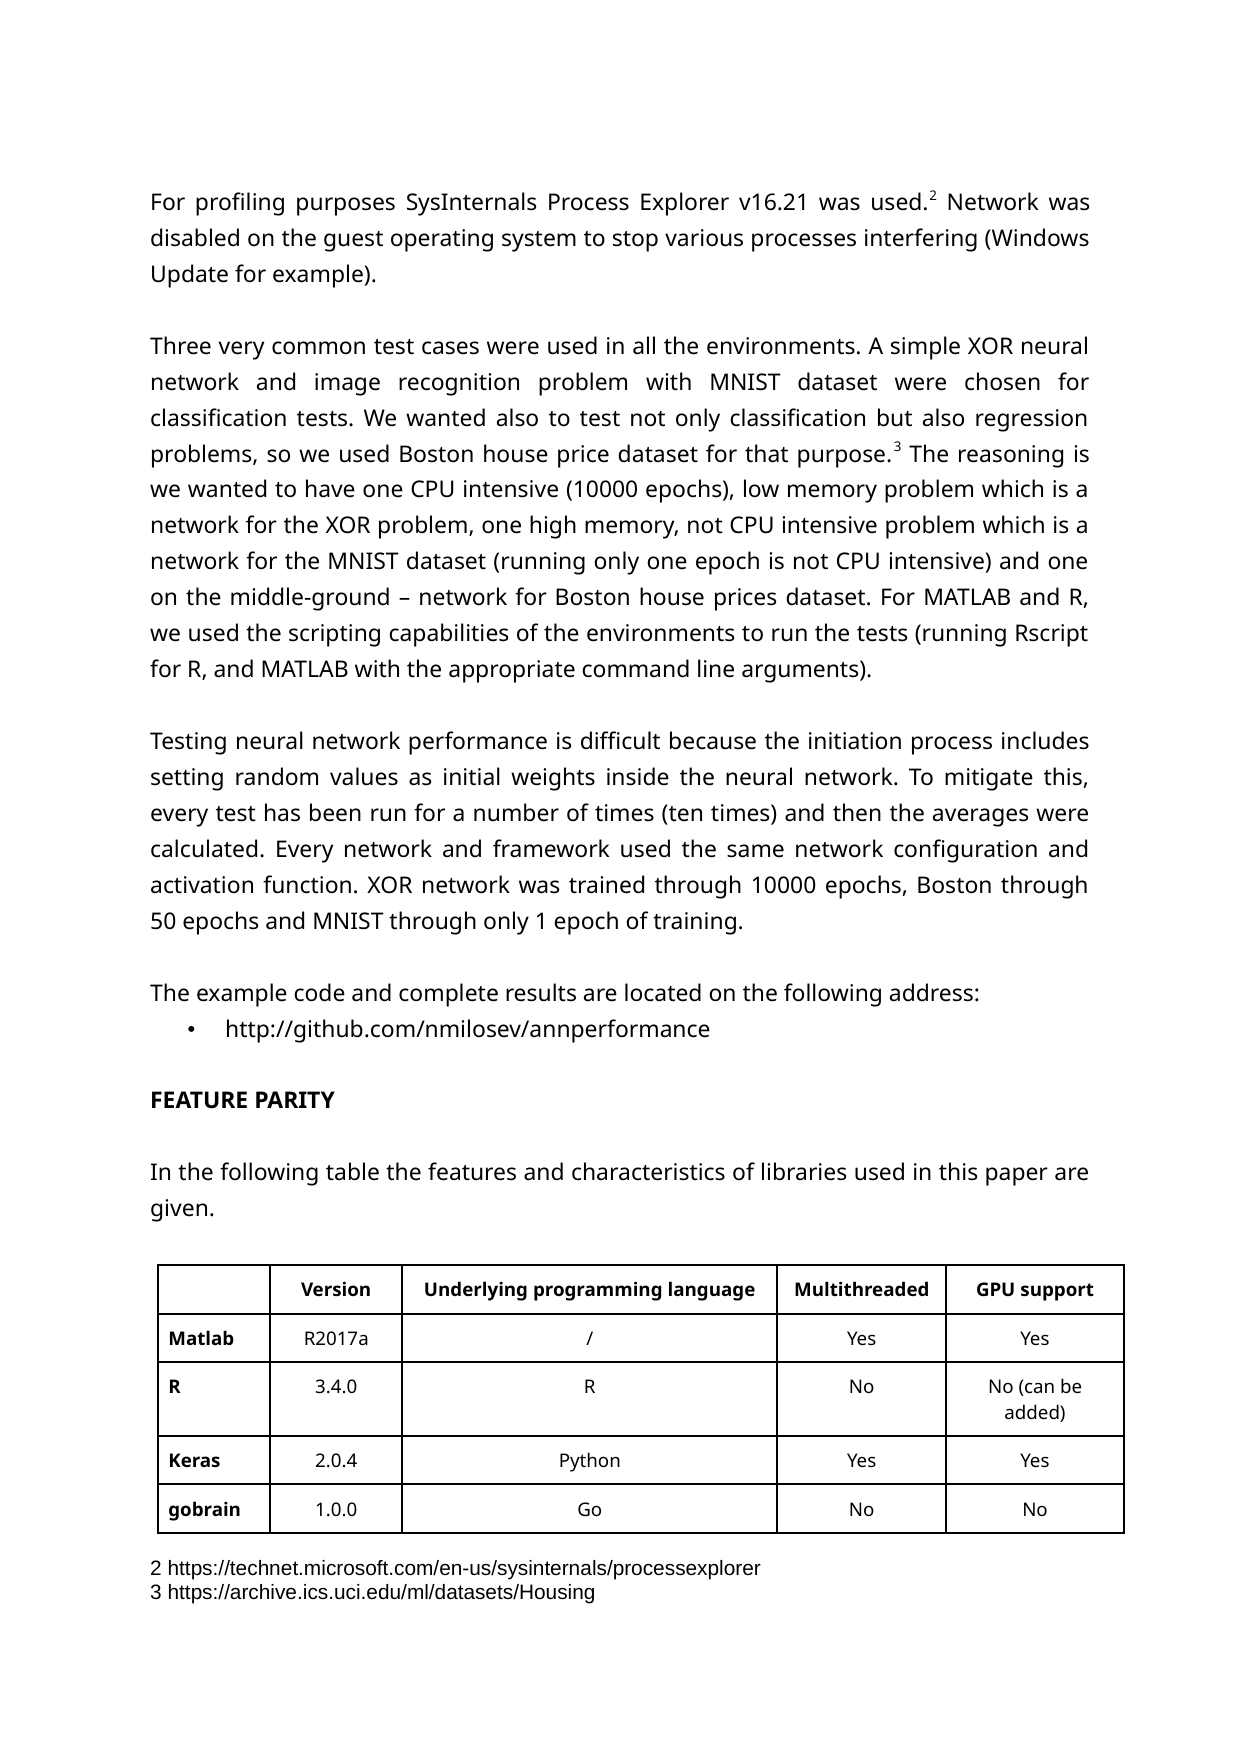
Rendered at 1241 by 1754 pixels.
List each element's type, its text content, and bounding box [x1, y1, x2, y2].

table_cell 1.0.0 [271, 1485, 401, 1532]
table_cell Yes [778, 1315, 945, 1361]
table_cell Keras [159, 1437, 269, 1483]
table_cell R [159, 1363, 269, 1435]
table_cell No [778, 1363, 945, 1435]
list http://github.com/nmilosev/annperformance [187, 1012, 1090, 1044]
text Three very common test cases were used in all the environments. A simple XOR neural network and image recognition problem with MNIST dataset were chosen for classification tests. We wanted also to test not only classification but also regression problems, so we used Boston house price dataset for that purpose. The reasoning is we wanted to have one CPU intensive (10000 epochs), low memory problem which is a network for the XOR problem, one high memory, not CPU intensive problem which is a network for the MNIST dataset (running only one epoch is not CPU intensive) and one on the middle-ground – network for Boston house prices dataset. For MATLAB and R, we used the scripting capabilities of the environments to run the tests (running Rscript for R, and MATLAB with the appropriate command line arguments). [150, 330, 1090, 684]
table_cell gobrain [159, 1485, 269, 1532]
table_cell / [403, 1315, 776, 1361]
table_cell No [947, 1485, 1123, 1532]
text https://archive.ics.uci.edu/ml/datasets/Housing [150, 1580, 1090, 1604]
table_cell Yes [947, 1437, 1123, 1483]
table_cell Matlab [159, 1315, 269, 1361]
text Testing neural network performance is difficult because the initiation process includes setting random values as initial weights inside the neural network. To mitigate this, every test has been run for a number of times (ten times) and then the averages were calculated. Every network and framework used the same network configuration and activation function. XOR network was trained through 10000 epochs, Boston through 50 epochs and MNIST through only 1 epoch of training. [150, 725, 1090, 936]
table_header Underlying programming language [403, 1266, 776, 1312]
text https://technet.microsoft.com/en-us/sysinternals/processexplorer [150, 1556, 1090, 1580]
text For profiling purposes SysInternals Process Explorer v16.21 was used. Network was disabled on the guest operating system to stop various processes interfering (Windows Update for example). [150, 186, 1090, 289]
table_cell 3.4.0 [271, 1363, 401, 1435]
table_cell Go [403, 1485, 776, 1532]
table_cell R2017a [271, 1315, 401, 1361]
table_cell No [778, 1485, 945, 1532]
table_cell Yes [778, 1437, 945, 1483]
table_header GPU support [947, 1266, 1123, 1312]
text FEATURE PARITY [150, 1084, 1090, 1116]
text In the following table the features and characteristics of libraries used in this paper are given. [150, 1156, 1090, 1223]
table_cell 2.0.4 [271, 1437, 401, 1483]
table_header Version [271, 1266, 401, 1312]
table_header Multithreaded [778, 1266, 945, 1312]
table_cell Yes [947, 1315, 1123, 1361]
table_cell No (can be added) [947, 1363, 1123, 1435]
table_header [159, 1266, 269, 1312]
text The example code and complete results are located on the following address: [150, 977, 1090, 1008]
table_cell R [403, 1363, 776, 1435]
table_cell Python [403, 1437, 776, 1483]
